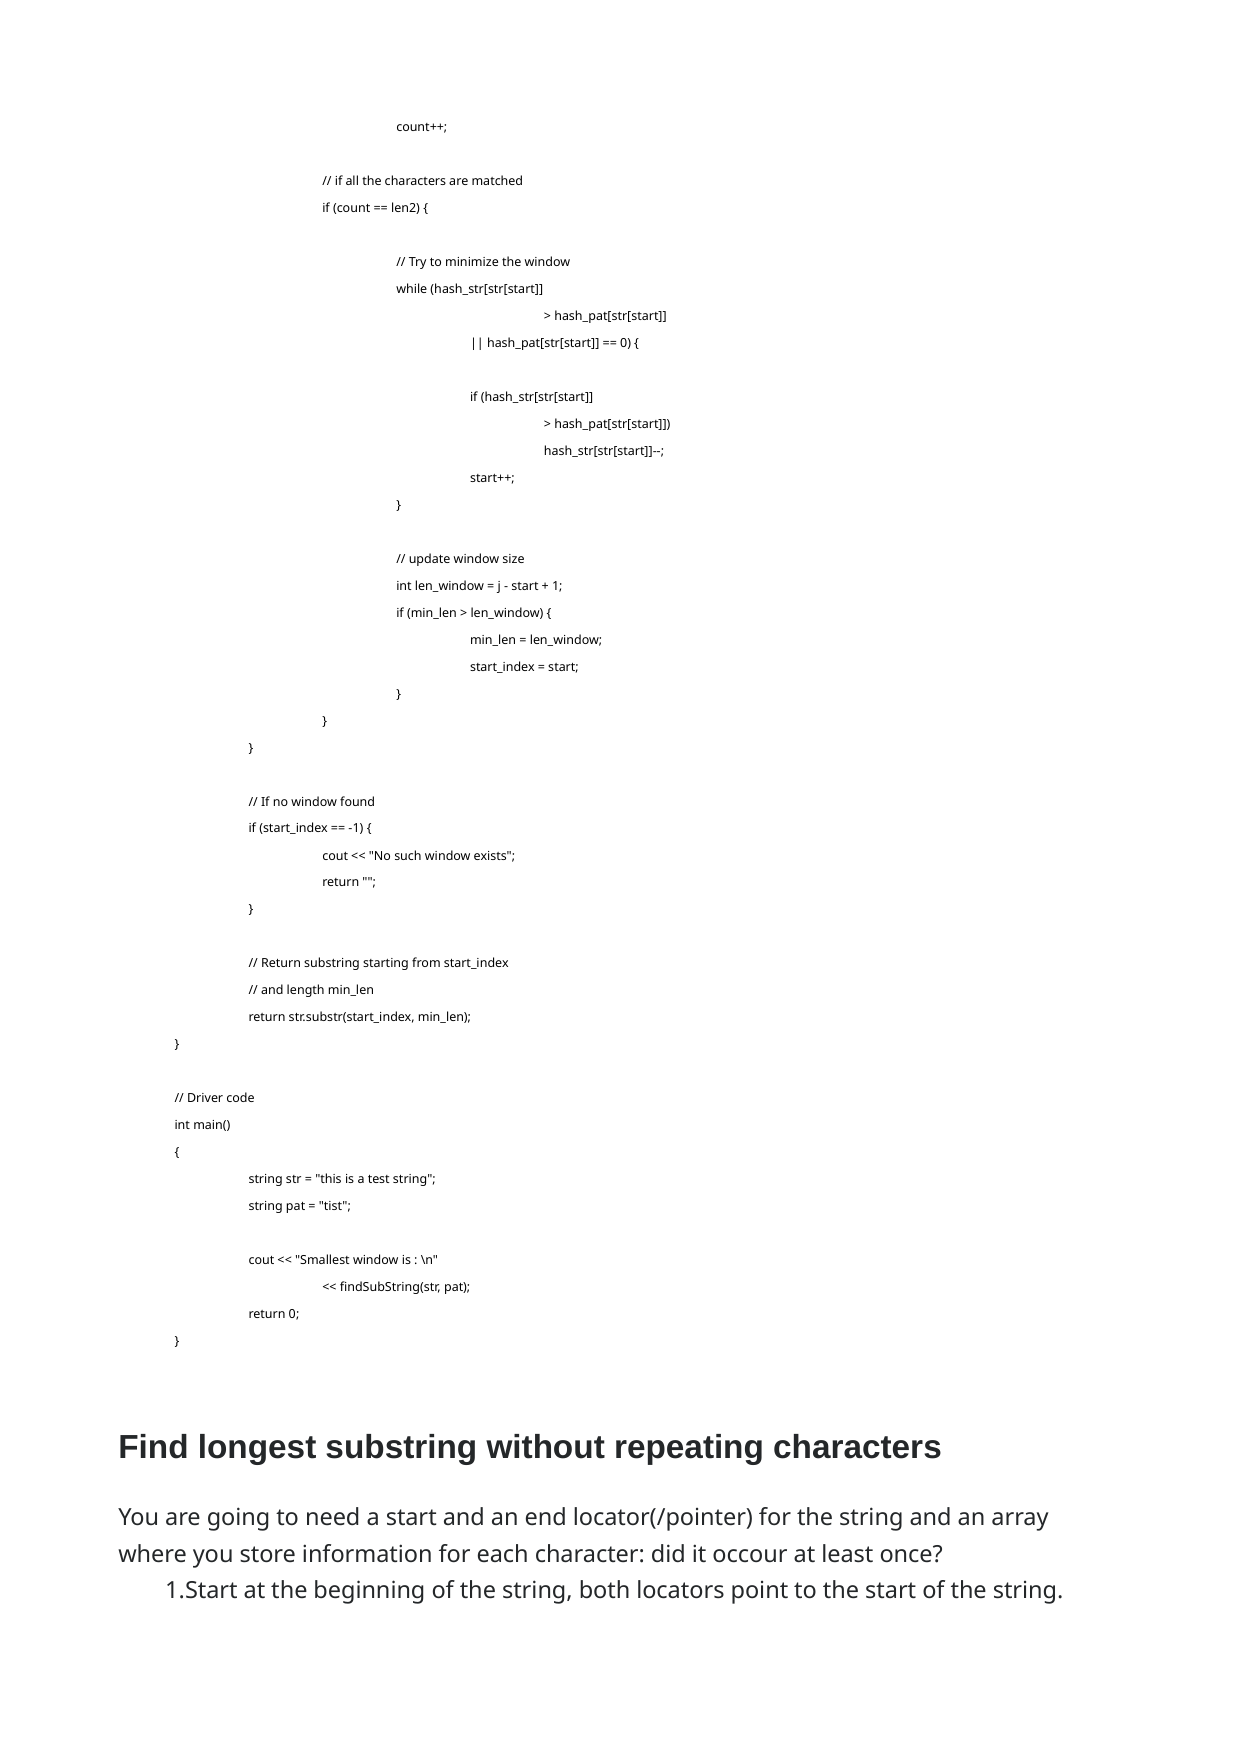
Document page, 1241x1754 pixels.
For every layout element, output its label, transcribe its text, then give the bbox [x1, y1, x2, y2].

text int main() [174, 1116, 1122, 1133]
text if (min_len > len_window) { [174, 604, 1122, 621]
text > hash_pat[str[start]]) [174, 415, 1122, 432]
text { [174, 1143, 1122, 1160]
text } [174, 685, 1122, 702]
text // and length min_len [174, 981, 1122, 998]
text // If no window found [174, 793, 1122, 810]
text return str.substr(start_index, min_len); [174, 1008, 1122, 1026]
text } [174, 1332, 1122, 1349]
text } [174, 901, 1122, 918]
text if (hash_str[str[start]] [174, 388, 1122, 405]
text count++; [174, 118, 1122, 135]
text string pat = "tist"; [174, 1197, 1122, 1214]
text // if all the characters are matched [174, 172, 1122, 189]
text hash_str[str[start]]--; [174, 442, 1122, 459]
text start++; [174, 469, 1122, 486]
text } [174, 1035, 1122, 1052]
text min_len = len_window; [174, 631, 1122, 648]
text if (start_index == -1) { [174, 819, 1122, 837]
text || hash_pat[str[start]] == 0) { [174, 334, 1122, 351]
text } [174, 496, 1122, 513]
text // Driver code [174, 1089, 1122, 1106]
text if (count == len2) { [174, 199, 1122, 216]
text cout << "Smallest window is : \n" [174, 1251, 1122, 1268]
text } [174, 712, 1122, 729]
text return ""; [174, 873, 1122, 891]
text } [174, 739, 1122, 756]
text string str = "this is a test string"; [174, 1170, 1122, 1187]
text << findSubString(str, pat); [174, 1278, 1122, 1295]
text You are going to need a start and an end locator(/pointer) for the string and an array where you store information for each character: did it occour at least once? [118, 1500, 1122, 1569]
text start_index = start; [174, 658, 1122, 675]
list Start at the beginning of the string, both locators point to the start of the string. [118, 1574, 1122, 1606]
text int len_window = j - start + 1; [174, 577, 1122, 594]
text return 0; [174, 1305, 1122, 1322]
text // update window size [174, 550, 1122, 567]
subtitle Find longest substring without repeating characters [118, 1427, 1122, 1466]
text cout << "No such window exists"; [174, 847, 1122, 864]
text // Try to minimize the window [174, 253, 1122, 270]
text > hash_pat[str[start]] [174, 307, 1122, 324]
text while (hash_str[str[start]] [174, 280, 1122, 297]
text // Return substring starting from start_index [174, 954, 1122, 972]
